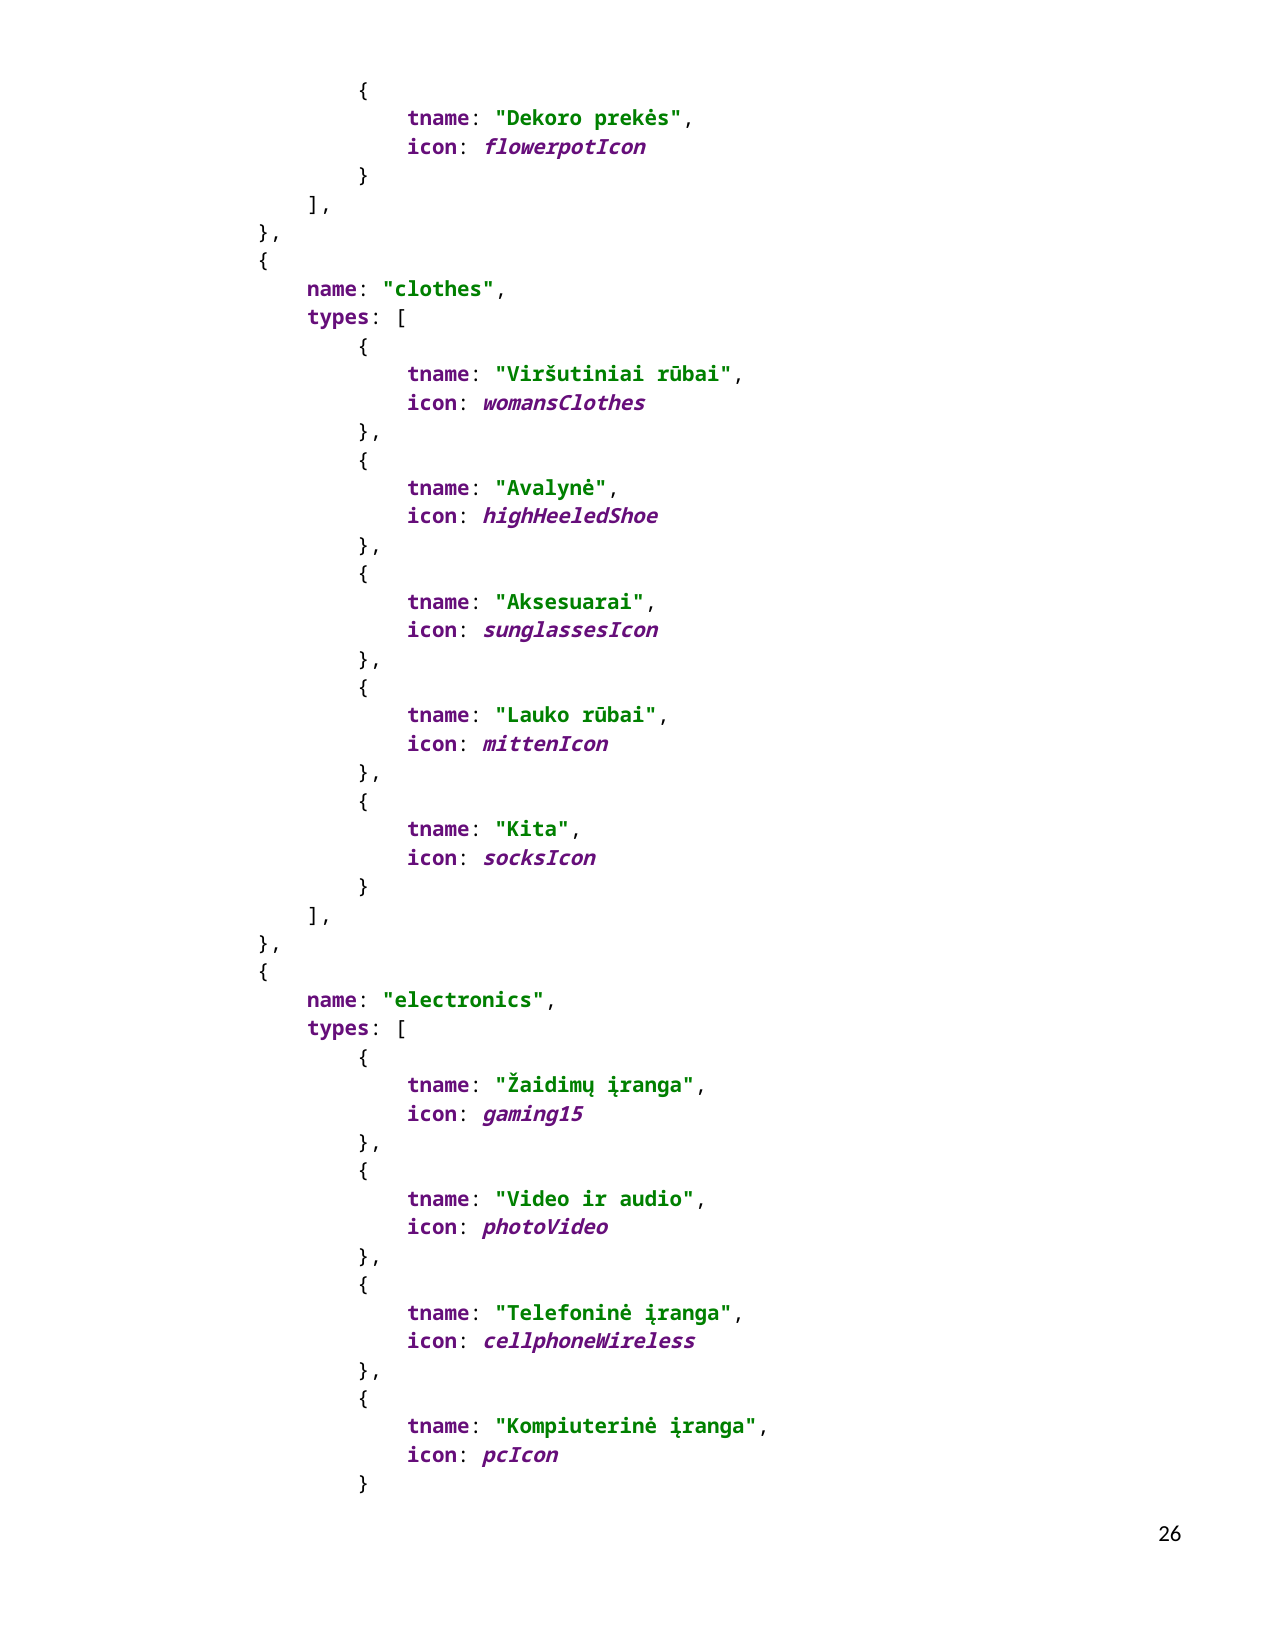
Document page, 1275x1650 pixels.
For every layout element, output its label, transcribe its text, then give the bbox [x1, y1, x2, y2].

text { tname: "Dekoro prekės", icon: flowerpotIcon } ], }, { name: "clothes", types: [ { tname: "Viršutiniai rūbai", icon: womansClothes }, { tname: "Avalynė", icon: highHeeledShoe }, { tname: "Aksesuarai", icon: sunglassesIcon }, { tname: "Lauko rūbai", icon: mittenIcon }, { tname: "Kita", icon: socksIcon } ], }, { name: "electronics", types: [ { tname: "Žaidimų įranga", icon: gaming15 }, { tname: "Video ir audio", icon: photoVideo }, { tname: "Telefoninė įranga", icon: cellphoneWireless }, { tname: "Kompiuterinė įranga", icon: pcIcon } [207, 75, 1181, 1497]
